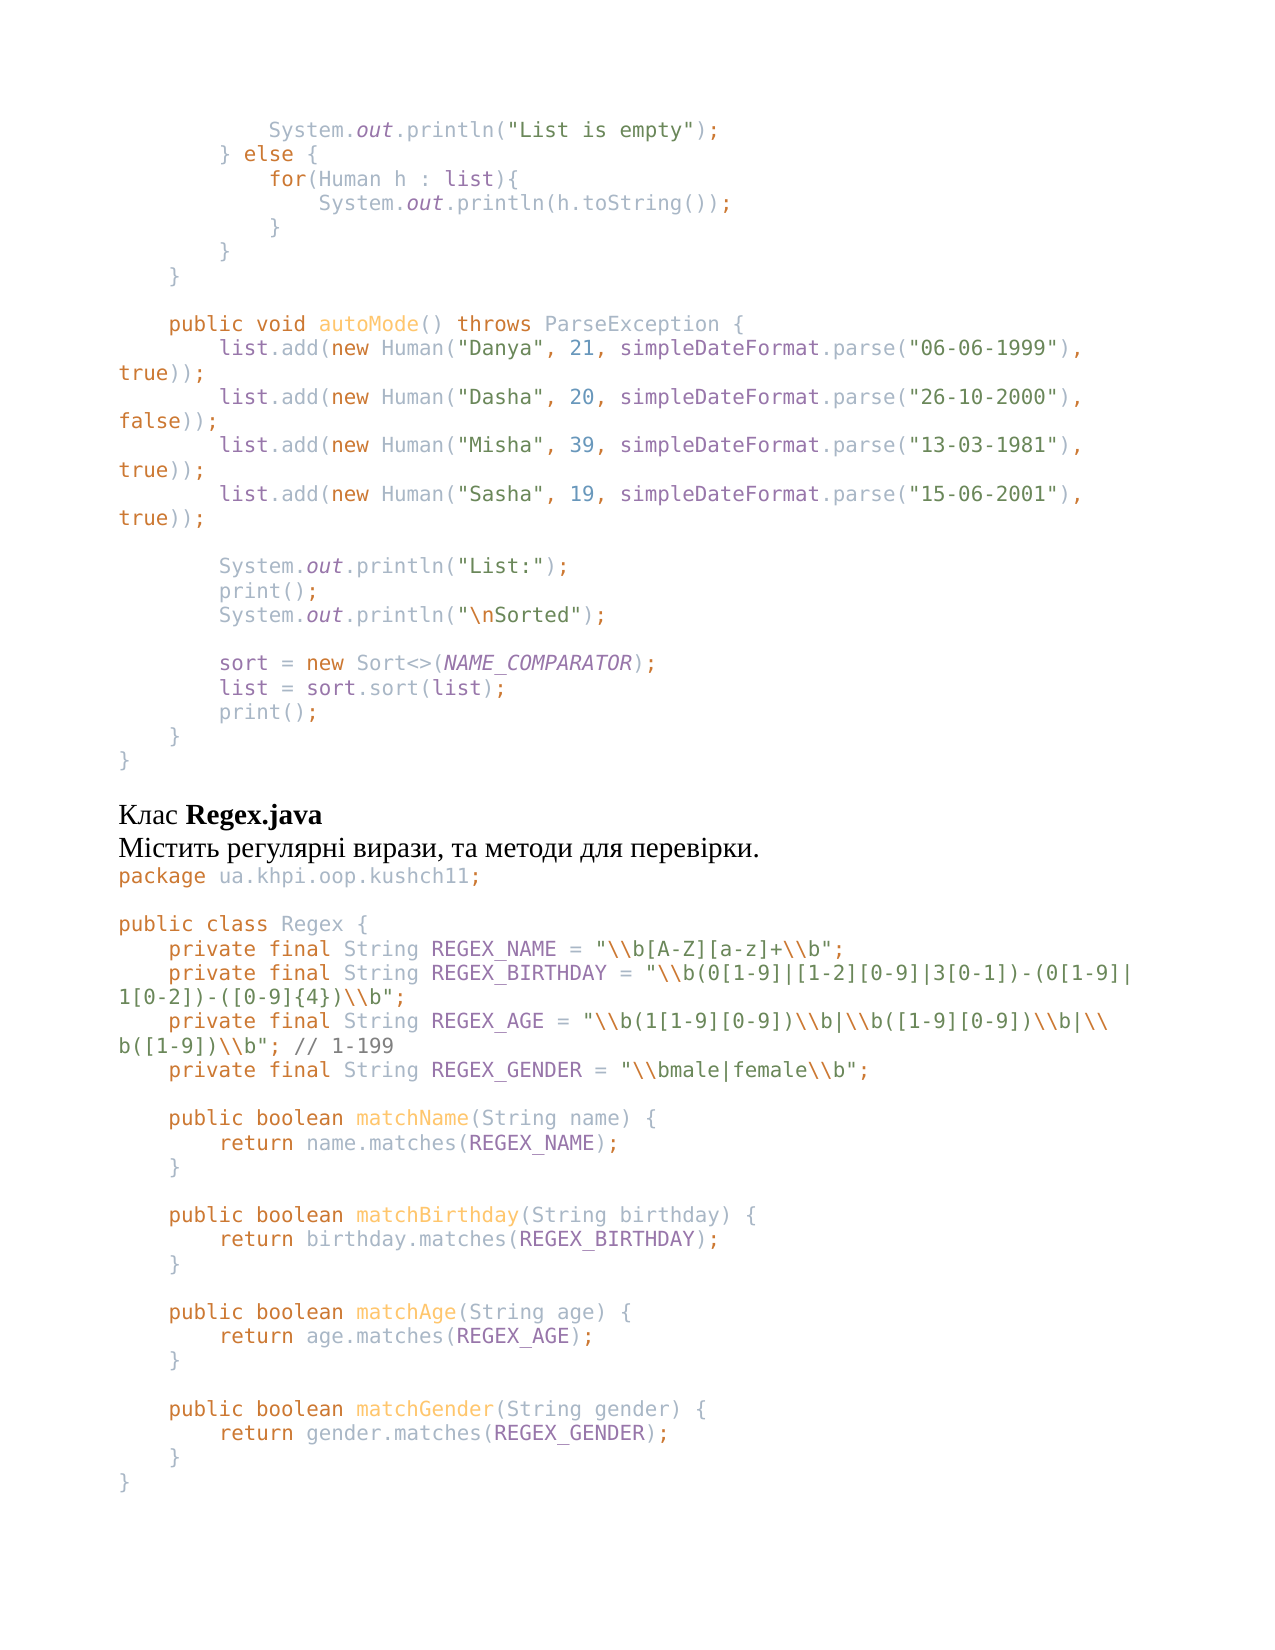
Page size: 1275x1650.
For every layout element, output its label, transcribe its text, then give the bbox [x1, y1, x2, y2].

text System.out.println("List is empty"); } else { for(Human h : list){ System.out.println(h.toString()); } } } public void autoMode() throws ParseException { list.add(new Human("Danya", 21, simpleDateFormat.parse("06-06-1999"), true)); list.add(new Human("Dasha", 20, simpleDateFormat.parse("26-10-2000"), false)); list.add(new Human("Misha", 39, simpleDateFormat.parse("13-03-1981"), true)); list.add(new Human("Sasha", 19, simpleDateFormat.parse("15-06-2001"), true)); System.out.println("List:"); print(); System.out.println("\nSorted"); sort = new Sort<>(NAME_COMPARATOR); list = sort.sort(list); print(); } } [118, 118, 1157, 797]
text Містить регулярні вирази, та методи для перевірки. [118, 830, 1157, 864]
text Клас Regex.java [118, 797, 1157, 830]
text package ua.khpi.oop.kushch11; public class Regex { private final String REGEX_NAME = "\\b[A-Z][a-z]+\\b"; private final String REGEX_BIRTHDAY = "\\b(0[1-9]|[1-2][0-9]|3[0-1])-(0[1-9]|1[0-2])-([0-9]{4})\\b"; private final String REGEX_AGE = "\\b(1[1-9][0-9])\\b|\\b([1-9][0-9])\\b|\\b([1-9])\\b"; // 1-199 private final String REGEX_GENDER = "\\bmale|female\\b"; public boolean matchName(String name) { return name.matches(REGEX_NAME); } public boolean matchBirthday(String birthday) { return birthday.matches(REGEX_BIRTHDAY); } public boolean matchAge(String age) { return age.matches(REGEX_AGE); } public boolean matchGender(String gender) { return gender.matches(REGEX_GENDER); } } [118, 864, 1157, 1518]
